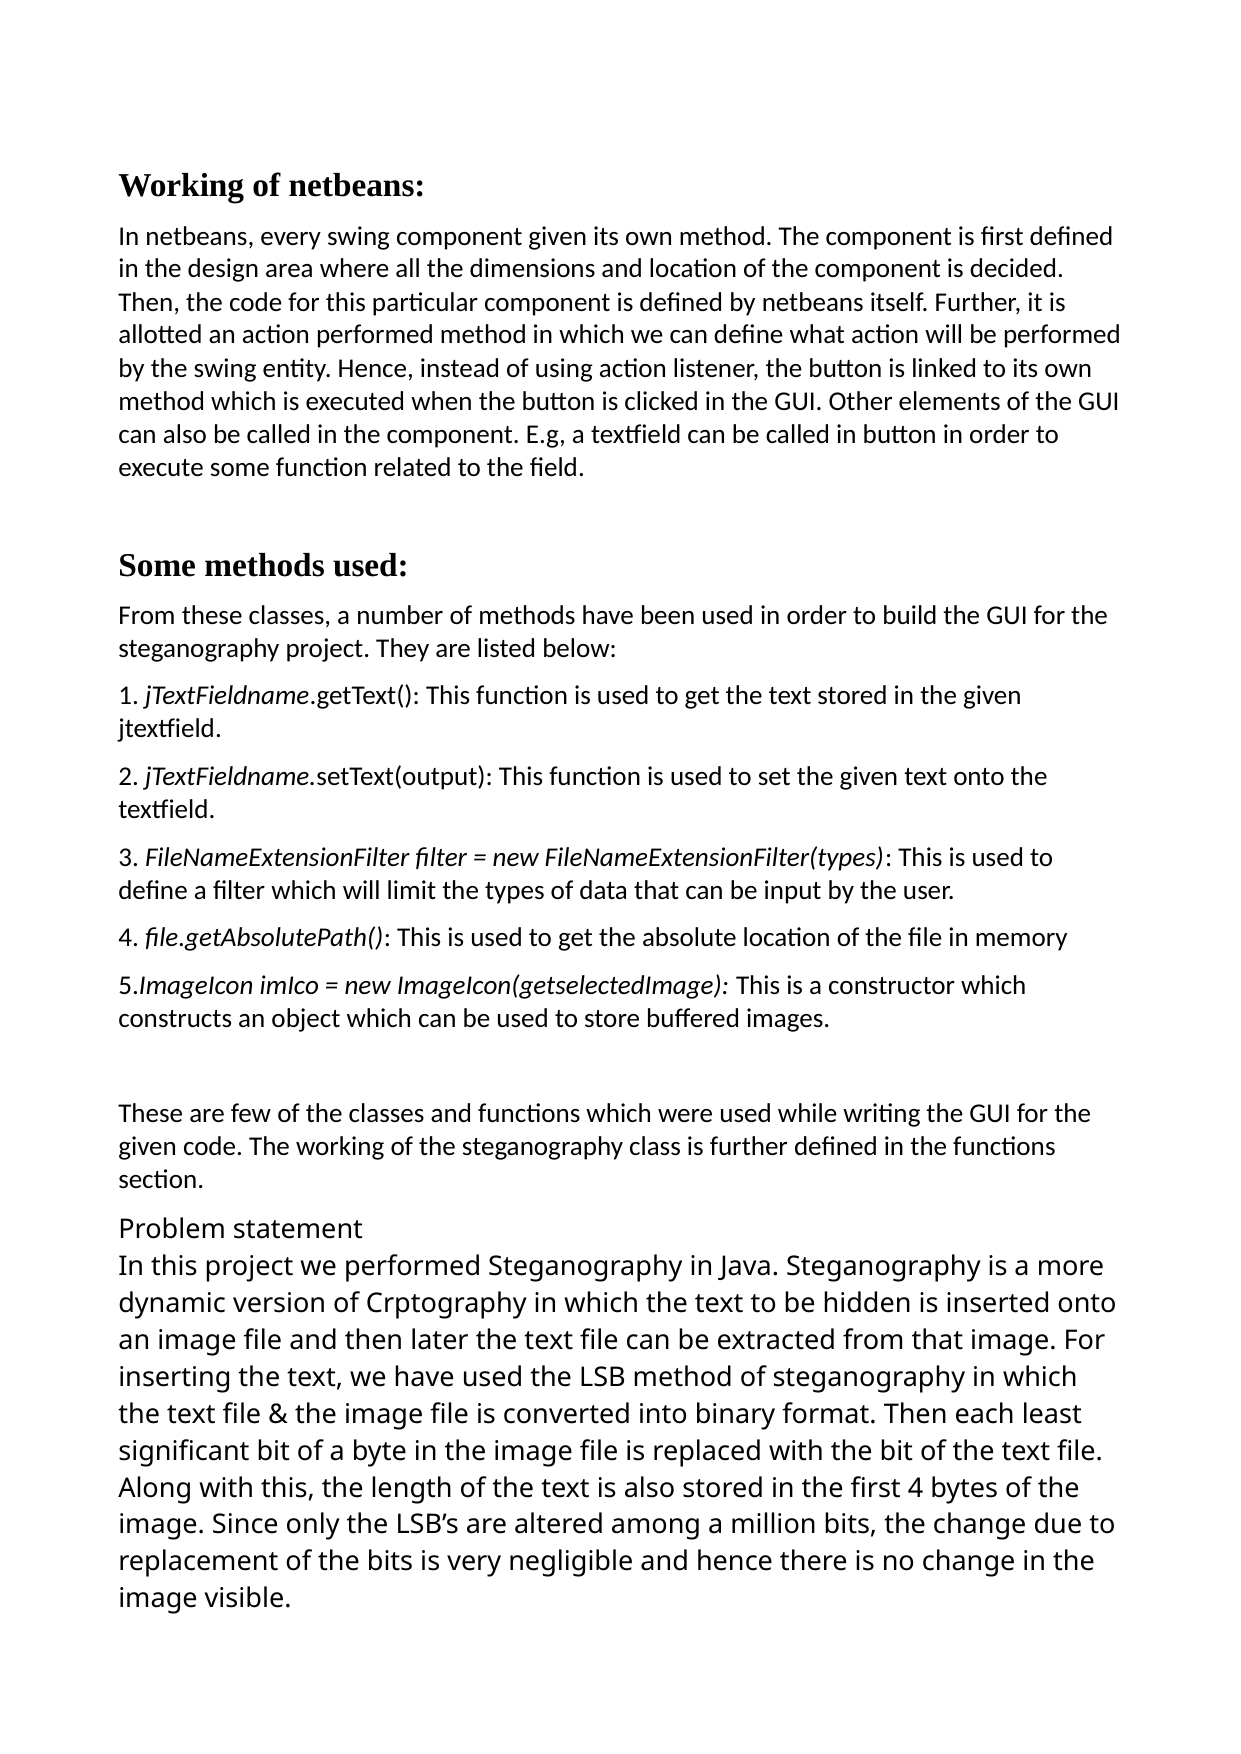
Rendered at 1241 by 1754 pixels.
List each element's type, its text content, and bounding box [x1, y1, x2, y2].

text 5.ImageIcon imIco = new ImageIcon(getselectedImage): This is a constructor which constructs an object which can be used to store buffered images. [118, 968, 1122, 1034]
text Some methods used: [118, 545, 1122, 583]
text Problem statement [118, 1210, 1122, 1247]
text 4. file.getAbsolutePath(): This is used to get the absolute location of the file in memory [118, 920, 1122, 953]
text 1. jTextFieldname.getText(): This function is used to get the text stored in the given jtextfield. [118, 678, 1122, 744]
text In this project we performed Steganography in Java. Steganography is a more dynamic version of Crptography in which the text to be hidden is inserted onto an image file and then later the text file can be extracted from that image. For inserting the text, we have used the LSB method of steganography in which the text file & the image file is converted into binary format. Then each least significant bit of a byte in the image file is replaced with the bit of the text file. Along with this, the length of the text is also stored in the first 4 bytes of the image. Since only the LSB’s are altered among a million bits, the change due to replacement of the bits is very negligible and hence there is no change in the image visible. [118, 1247, 1122, 1616]
text From these classes, a number of methods have been used in order to build the GUI for the steganography project. They are listed below: [118, 598, 1122, 664]
text These are few of the classes and functions which were used while writing the GUI for the given code. The working of the steganography class is further defined in the functions section. [118, 1096, 1122, 1195]
text Working of netbeans: [118, 166, 1122, 204]
text In netbeans, every swing component given its own method. The component is first defined in the design area where all the dimensions and location of the component is decided. Then, the code for this particular component is defined by netbeans itself. Further, it is allotted an action performed method in which we can define what action will be performed by the swing entity. Hence, instead of using action listener, the button is linked to its own method which is executed when the button is clicked in the GUI. Other elements of the GUI can also be called in the component. E.g, a textfield can be called in button in order to execute some function related to the field. [118, 219, 1122, 483]
text 2. jTextFieldname.setText(output): This function is used to set the given text onto the textfield. [118, 759, 1122, 825]
text 3. FileNameExtensionFilter filter = new FileNameExtensionFilter(types): This is used to define a filter which will limit the types of data that can be input by the user. [118, 840, 1122, 906]
